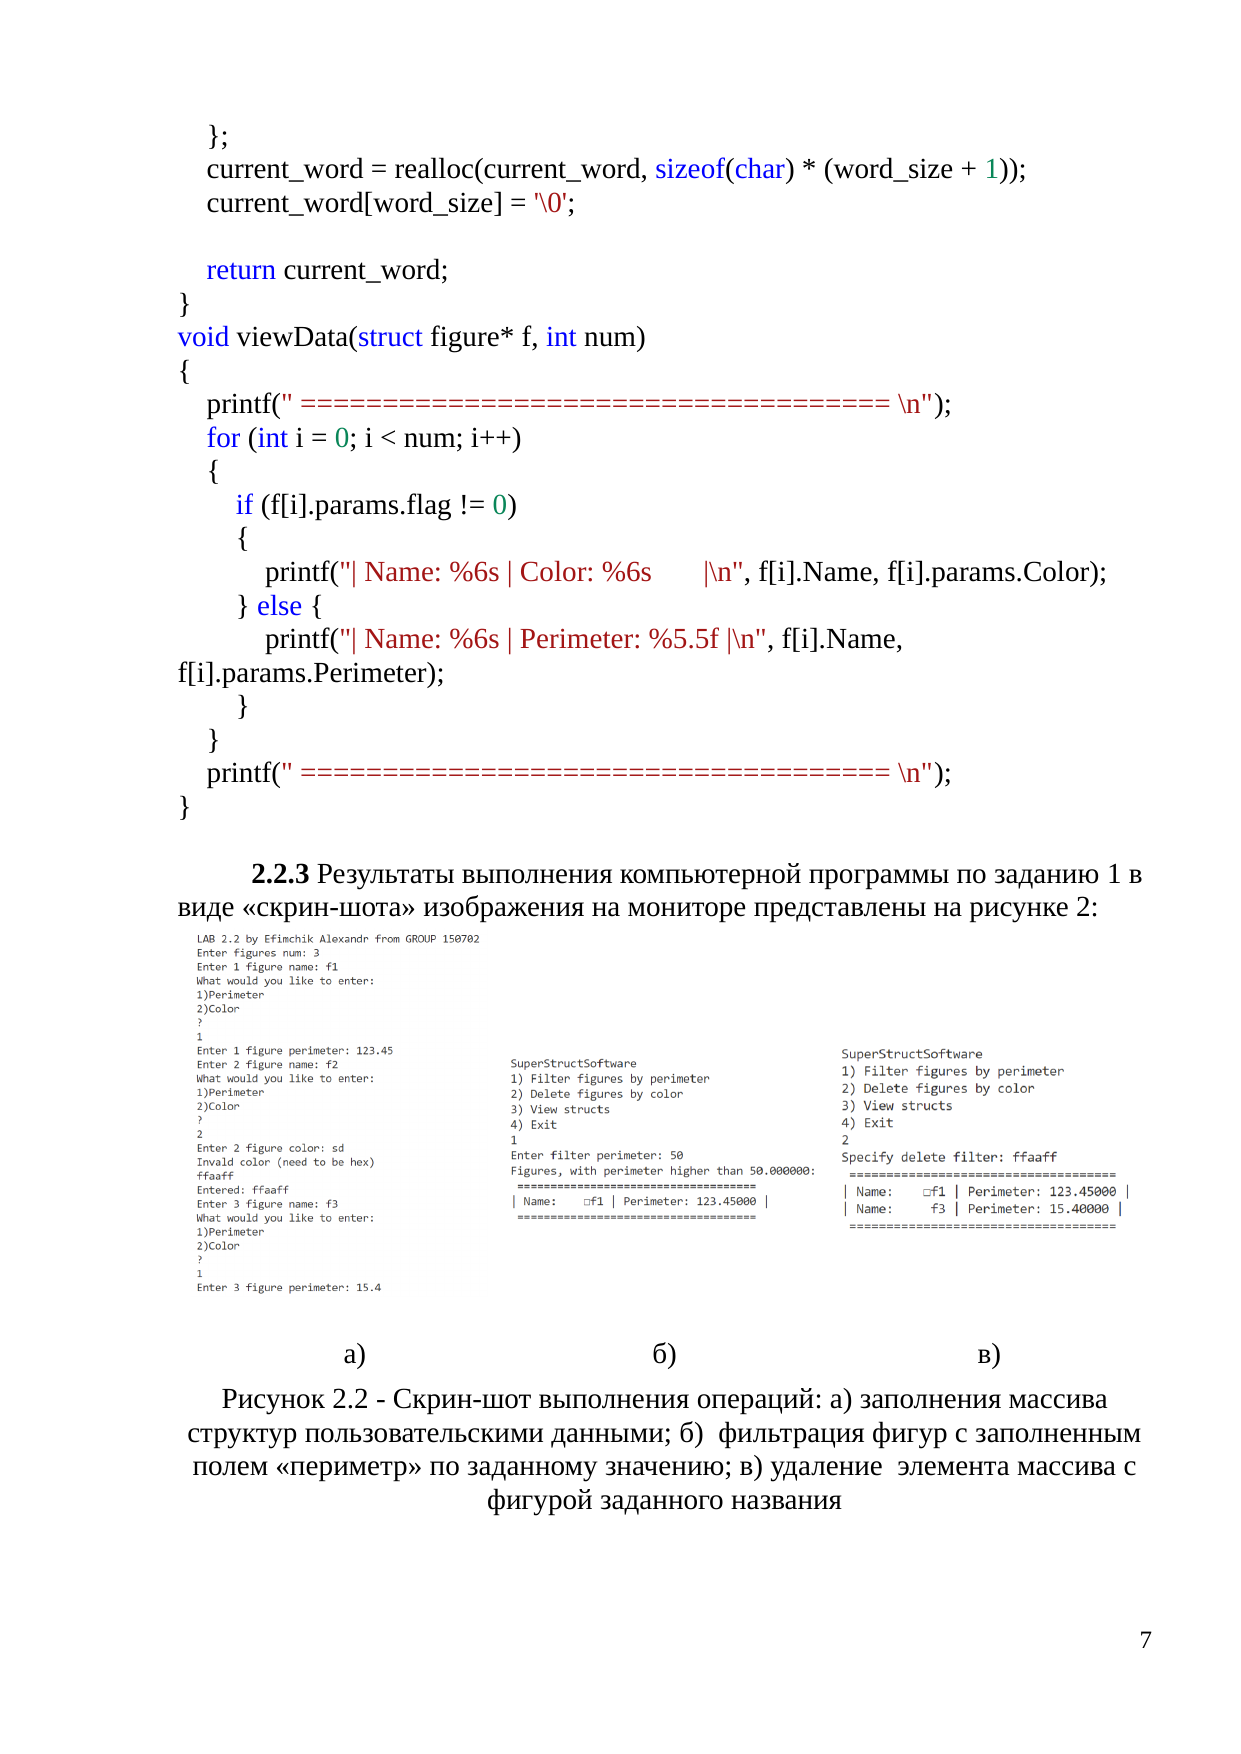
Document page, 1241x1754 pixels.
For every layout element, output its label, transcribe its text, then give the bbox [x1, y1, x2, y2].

text } [177, 722, 1152, 755]
text return current_word; [177, 252, 1152, 286]
text printf(" ==================================== \n"); [177, 755, 1152, 789]
text current_word[word_size] = '\0'; [177, 185, 1152, 219]
text } [177, 286, 1152, 319]
text 2.2.3 Результаты выполнения компьютерной программы по заданию 1 в виде «скрин-шота» изображения на мониторе представлены на рисунке 2: [177, 856, 1152, 923]
text { [177, 453, 1152, 487]
text { [177, 353, 1152, 386]
text } [177, 789, 1152, 822]
text }; [177, 118, 1152, 152]
text printf("| Name: %6s | Perimeter: %5.5f |\n", f[i].Name, f[i].params.Perimeter); [177, 621, 1152, 688]
table_cell б) [502, 1331, 827, 1376]
text { [177, 521, 1152, 554]
table_cell а) [177, 1331, 502, 1376]
text printf(" ==================================== \n"); [177, 386, 1152, 420]
text } [177, 688, 1152, 722]
table_header [502, 923, 827, 1331]
text for (int i = 0; i < num; i++) [177, 420, 1152, 453]
text current_word = realloc(current_word, sizeof(char) * (word_size + 1)); [177, 152, 1152, 185]
text void viewData(struct figure* f, int num) [177, 319, 1152, 353]
text if (f[i].params.flag != 0) [177, 487, 1152, 521]
text } else { [177, 588, 1152, 621]
table_cell в) [827, 1331, 1152, 1376]
table_header [827, 923, 1152, 1331]
table_header [177, 923, 502, 1331]
text printf("| Name: %6s | Color: %6s |\n", f[i].Name, f[i].params.Color); [177, 554, 1152, 588]
picture [191, 928, 488, 1297]
picture [507, 1057, 831, 1228]
table_cell Рисунок 2.2 - Скрин-шот выполнения операций: а) заполнения массива структур пользовательскими данными; б) фильтрация фигур с заполненным полем «периметр» по заданному значению; в) удаление элемента массива с фигурой заданного названия [177, 1376, 1152, 1521]
picture [832, 1044, 1156, 1238]
